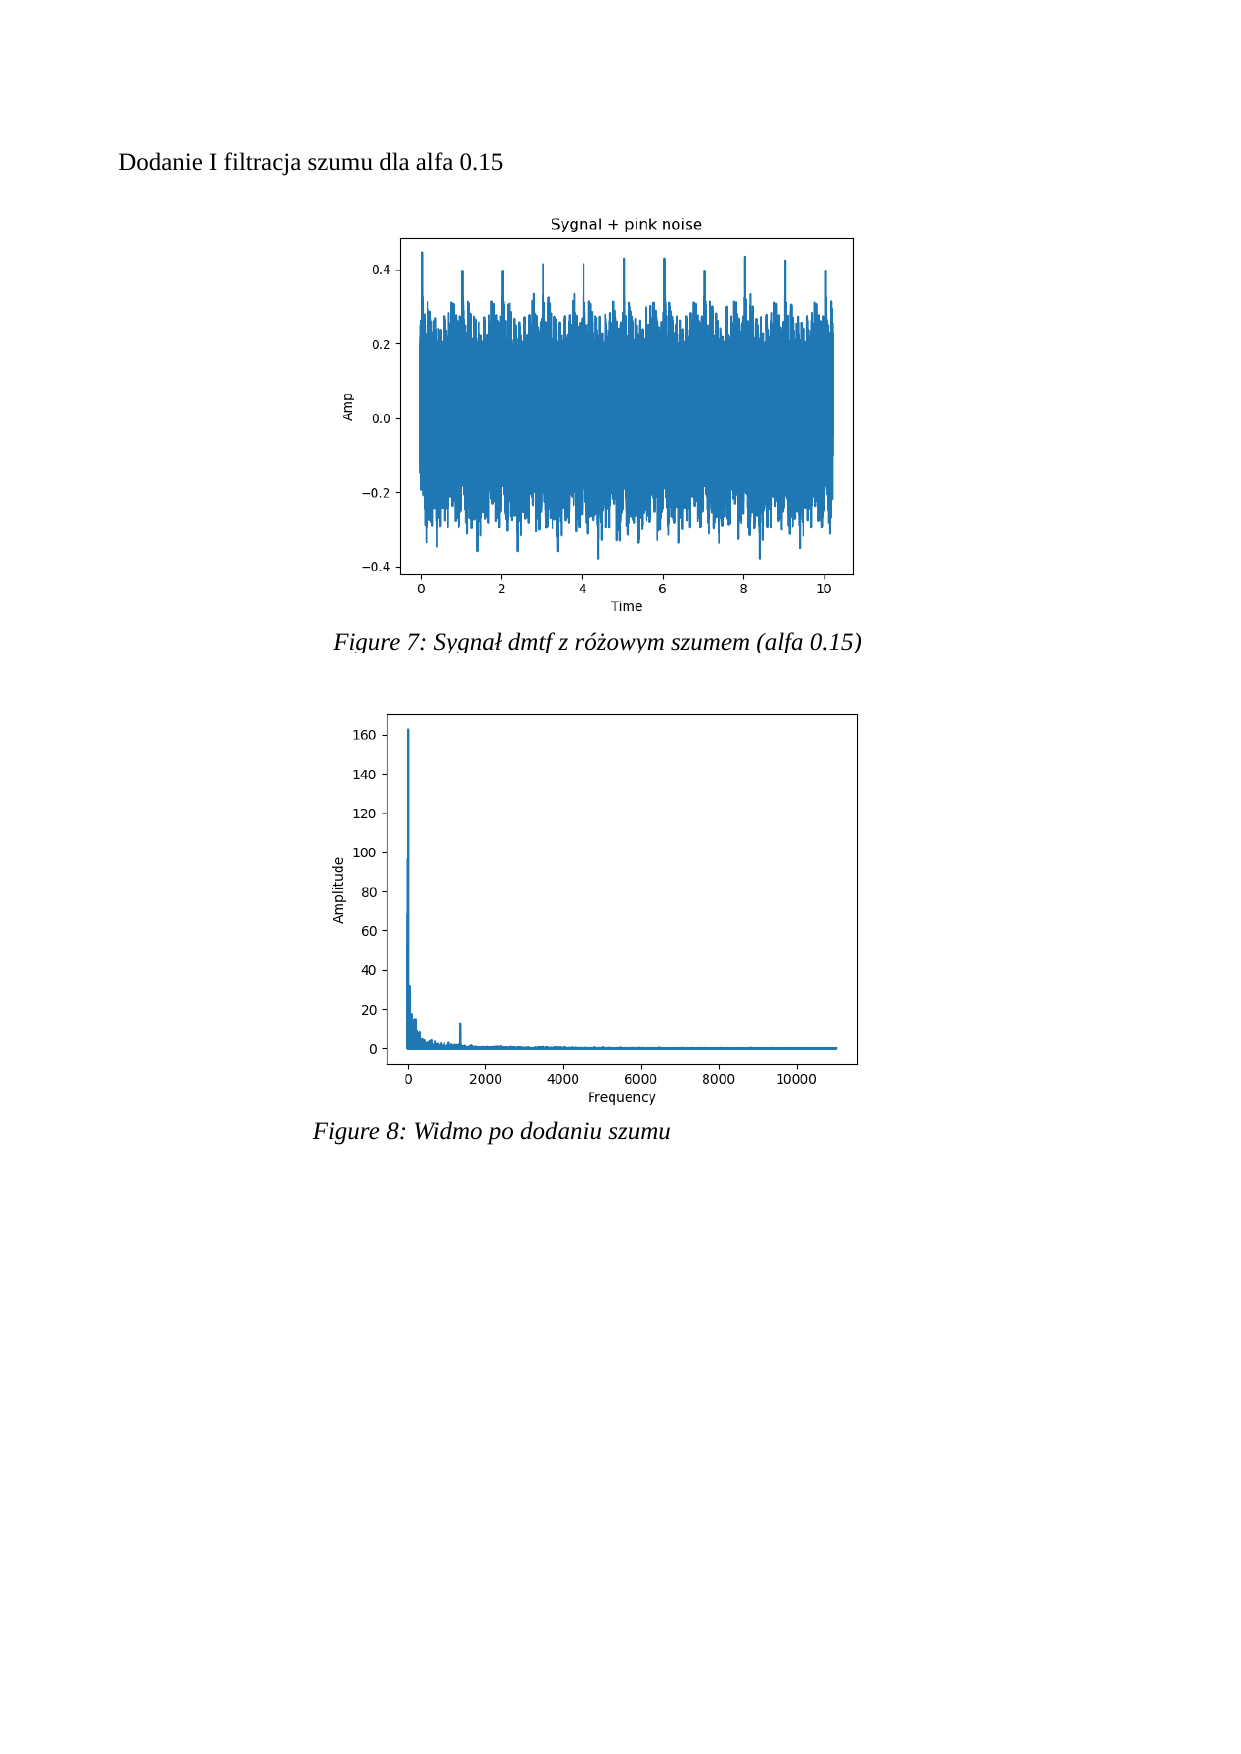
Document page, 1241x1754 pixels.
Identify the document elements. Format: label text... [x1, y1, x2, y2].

text Figure 7: Sygnał dmtf z różowym szumem (alfa 0.15) [333, 622, 907, 653]
text Figure 8: Widmo po dodaniu szumu [313, 1111, 912, 1145]
text Dodanie I filtracja szumu dla alfa 0.15 [118, 147, 1122, 176]
picture [333, 188, 908, 622]
picture [312, 665, 913, 1111]
